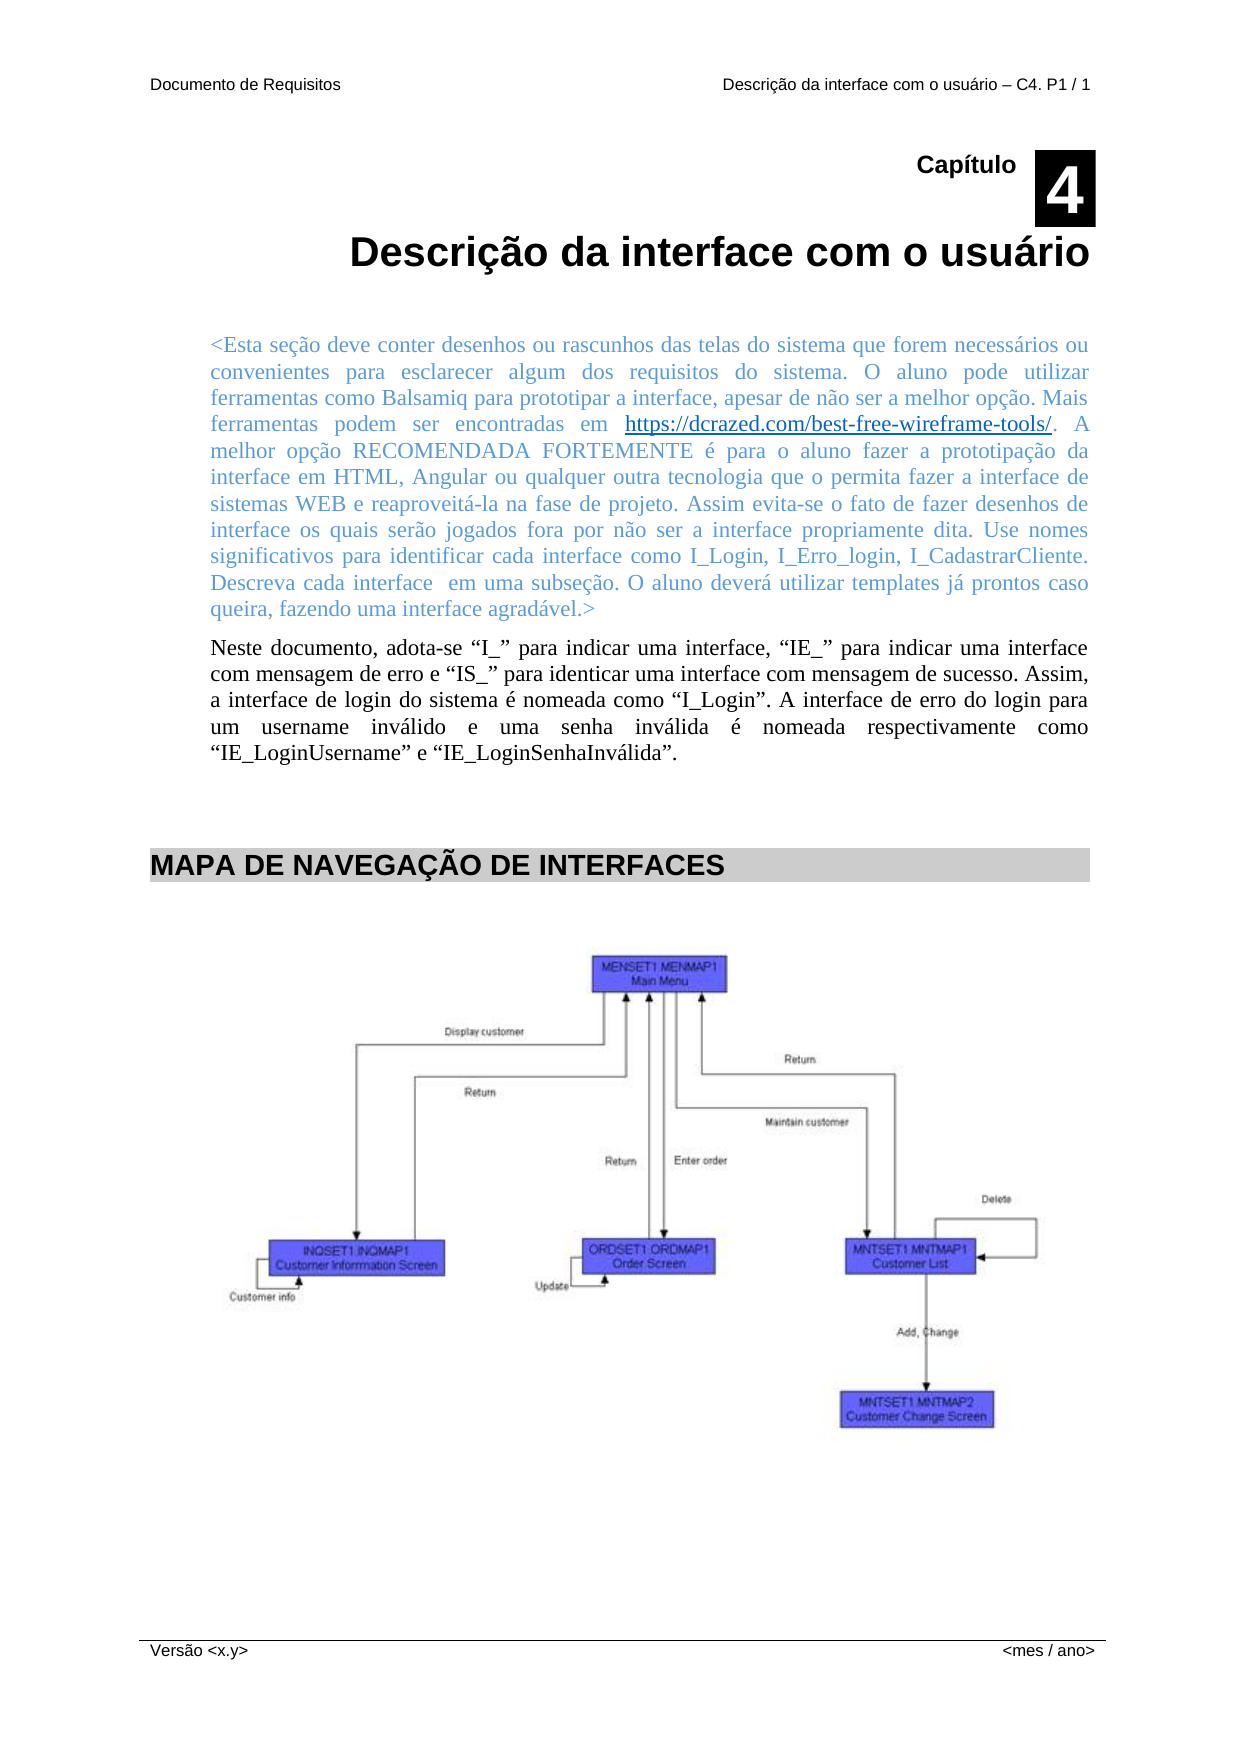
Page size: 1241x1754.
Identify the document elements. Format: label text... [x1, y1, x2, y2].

subtitle Descrição da interface com o usuário [150, 227, 1090, 275]
subtitle MAPA DE NAVEGAÇÃO DE INTERFACES [150, 848, 1090, 882]
text Capítulo [210, 150, 1035, 227]
picture [210, 900, 1055, 1484]
text Neste documento, adota-se “I_” para indicar uma interface, “IE_” para indicar uma interface com mensagem de erro e “IS_” para identicar uma interface com mensagem de sucesso. Assim, a interface de login do sistema é nomeada como “I_Login”. A interface de erro do login para um username inválido e uma senha inválida é nomeada respectivamente como “IE_LoginUsername” e “IE_LoginSenhaInválida”. [210, 634, 1090, 766]
text <Esta seção deve conter desenhos ou rascunhos das telas do sistema que forem necessários ou convenientes para esclarecer algum dos requisitos do sistema. O aluno pode utilizar ferramentas como Balsamiq para prototipar a interface, apesar de não ser a melhor opção. Mais ferramentas podem ser encontradas em https://dcrazed.com/best-free-wireframe-tools/. A melhor opção RECOMENDADA FORTEMENTE é para o aluno fazer a prototipação da interface em HTML, Angular ou qualquer outra tecnologia que o permita fazer a interface de sistemas WEB e reaproveitá-la na fase de projeto. Assim evita-se o fato de fazer desenhos de interface os quais serão jogados fora por não ser a interface propriamente dita. Use nomes significativos para identificar cada interface como I_Login, I_Erro_login, I_CadastrarCliente. Descreva cada interface em uma subseção. O aluno deverá utilizar templates já prontos caso queira, fazendo uma interface agradável.> [210, 331, 1090, 621]
